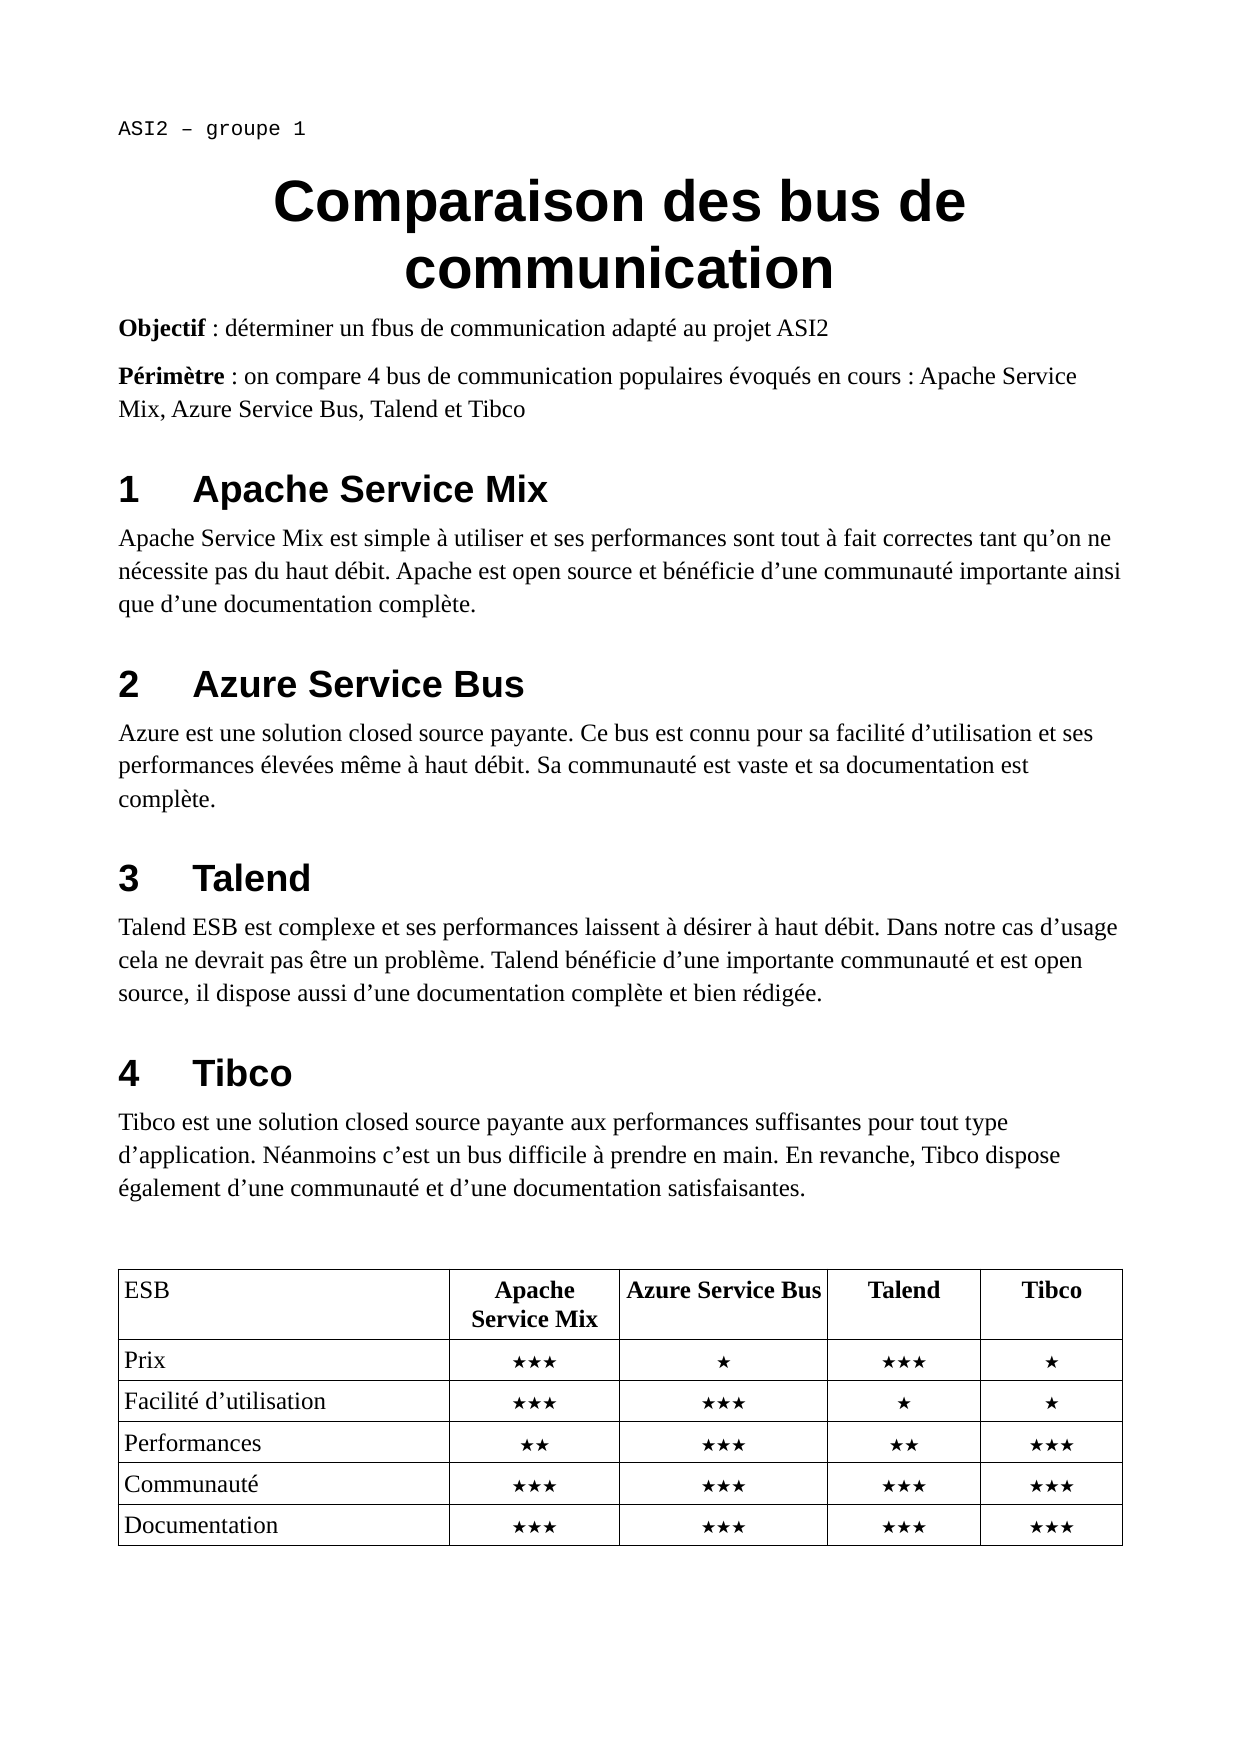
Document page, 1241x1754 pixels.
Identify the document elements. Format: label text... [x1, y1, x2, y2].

table_cell ★★★ [981, 1463, 1122, 1503]
table_header Apache Service Mix [450, 1270, 619, 1338]
table_header ESB [119, 1270, 449, 1338]
table_cell ★★★ [620, 1463, 827, 1503]
table_cell ★★★ [620, 1422, 827, 1462]
table_cell Prix [119, 1340, 449, 1380]
table_cell ★★★ [828, 1340, 980, 1380]
table_cell ★★★ [450, 1505, 619, 1545]
subtitle Apache Service Mix [118, 467, 1122, 510]
table_cell ★★ [450, 1422, 619, 1462]
table_header Talend [828, 1270, 980, 1338]
text Tibco est une solution closed source payante aux performances suffisantes pour tout type d’application. Néanmoins c’est un bus difficile à prendre en main. En revanche, Tibco dispose également d’une communauté et d’une documentation satisfaisantes. [118, 1107, 1122, 1202]
table_cell Performances [119, 1422, 449, 1462]
title Comparaison des bus de communication [118, 167, 1122, 301]
table_cell ★★★ [450, 1463, 619, 1503]
table_cell ★★★ [450, 1381, 619, 1421]
table_cell ★★★ [450, 1340, 619, 1380]
text Apache Service Mix est simple à utiliser et ses performances sont tout à fait correctes tant qu’on ne nécessite pas du haut débit. Apache est open source et bénéficie d’une communauté importante ainsi que d’une documentation complète. [118, 523, 1122, 618]
table_cell ★★★ [981, 1422, 1122, 1462]
table_cell ★★★ [828, 1463, 980, 1503]
table_cell Documentation [119, 1505, 449, 1545]
table_cell ★ [828, 1381, 980, 1421]
table_cell ★★ [828, 1422, 980, 1462]
text Périmètre : on compare 4 bus de communication populaires évoqués en cours : Apache Service Mix, Azure Service Bus, Talend et Tibco [118, 361, 1122, 423]
subtitle Azure Service Bus [118, 661, 1122, 705]
table_cell ★★★ [620, 1505, 827, 1545]
table_cell ★★★ [981, 1505, 1122, 1545]
text Talend ESB est complexe et ses performances laissent à désirer à haut débit. Dans notre cas d’usage cela ne devrait pas être un problème. Talend bénéficie d’une importante communauté et est open source, il dispose aussi d’une documentation complète et bien rédigée. [118, 912, 1122, 1007]
subtitle Tibco [118, 1051, 1122, 1095]
table_header Tibco [981, 1270, 1122, 1338]
text Azure est une solution closed source payante. Ce bus est connu pour sa facilité d’utilisation et ses performances élevées même à haut débit. Sa communauté est vaste et sa documentation est complète. [118, 718, 1122, 812]
table_cell ★ [620, 1340, 827, 1380]
table_cell Communauté [119, 1463, 449, 1503]
subtitle Talend [118, 856, 1122, 900]
table_cell Facilité d’utilisation [119, 1381, 449, 1421]
table_cell ★ [981, 1340, 1122, 1380]
table_cell ★★★ [620, 1381, 827, 1421]
table_cell ★ [981, 1381, 1122, 1421]
text Objectif : déterminer un fbus de communication adapté au projet ASI2 [118, 313, 1122, 342]
table_cell ★★★ [828, 1505, 980, 1545]
table_header Azure Service Bus [620, 1270, 827, 1338]
text ASI2 – groupe 1 [118, 118, 1122, 142]
